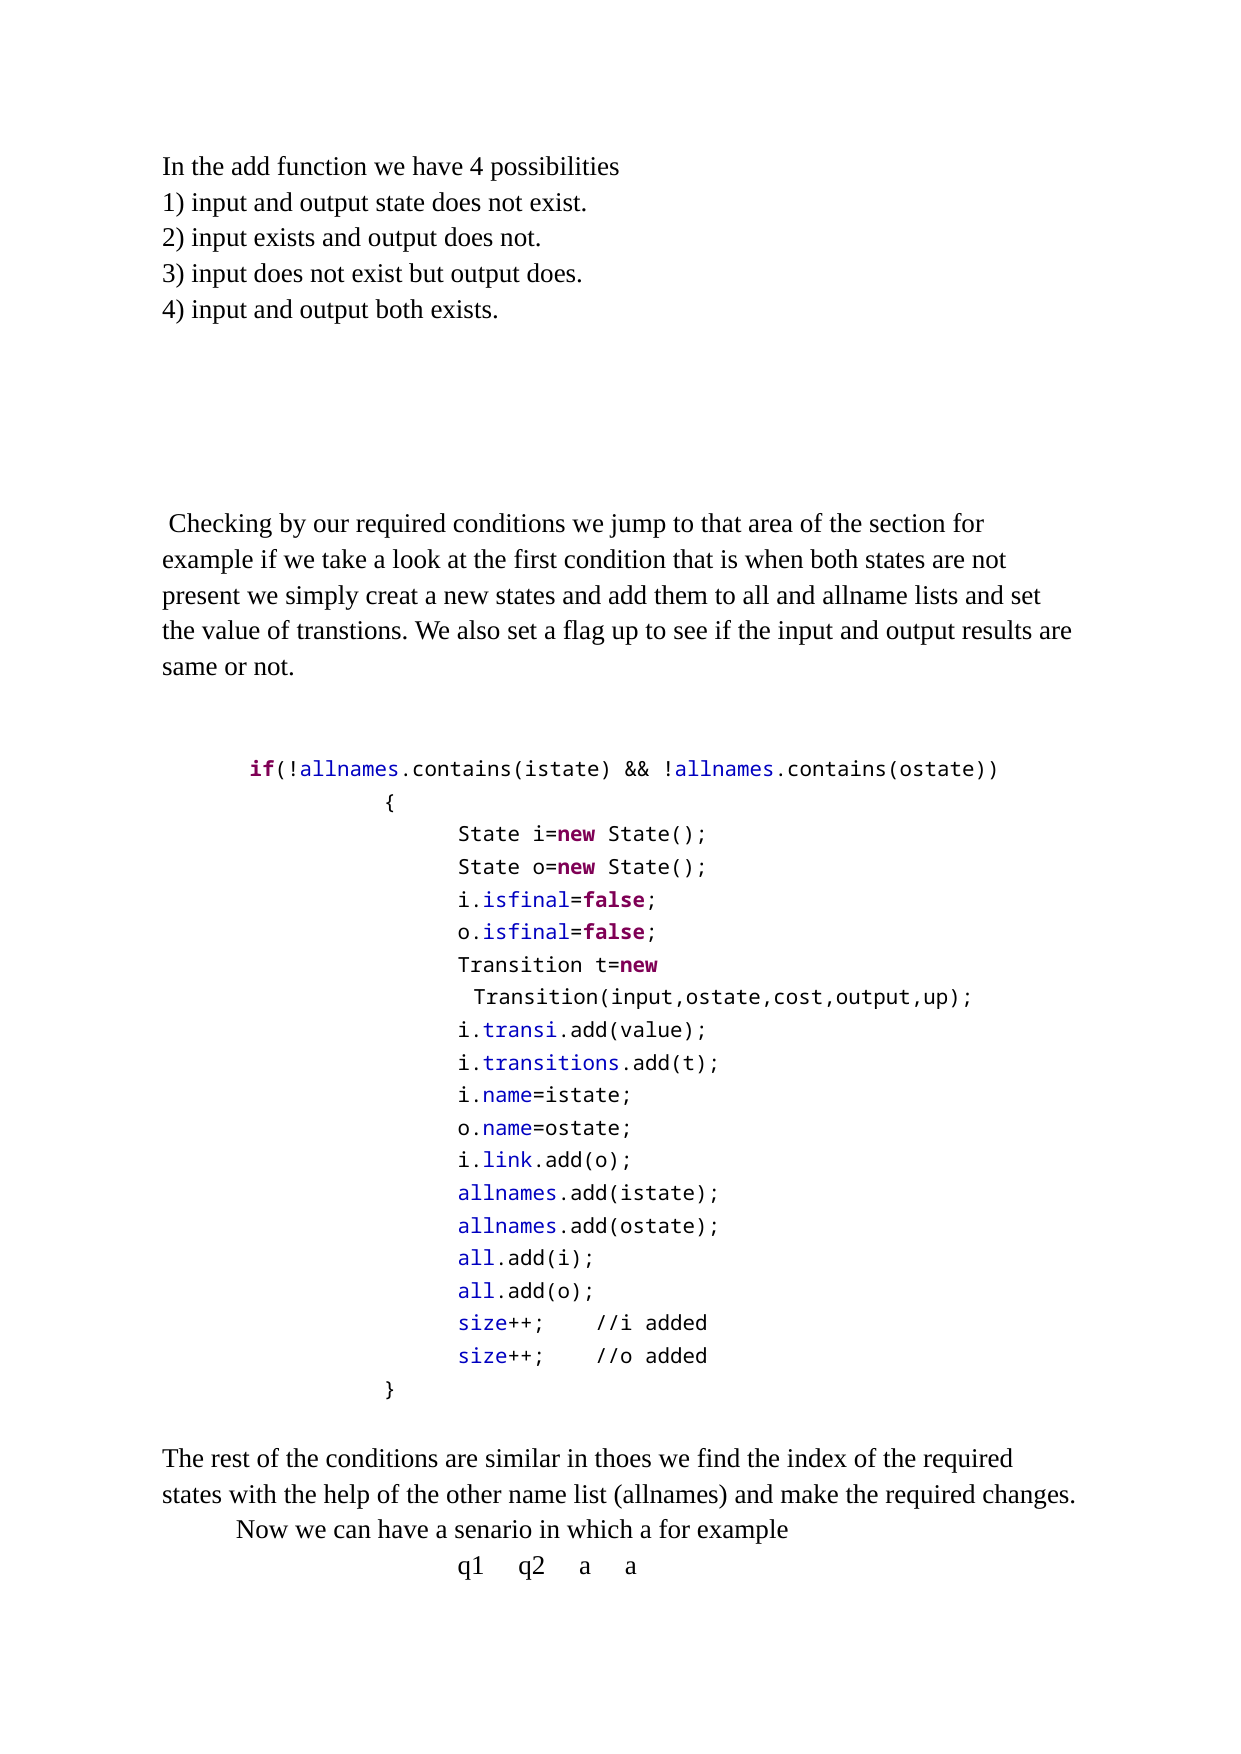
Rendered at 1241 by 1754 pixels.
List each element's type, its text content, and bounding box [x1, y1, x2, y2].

text In the add function we have 4 possibilities [162, 150, 1078, 181]
text if(!allnames.contains(istate) && !allnames.contains(ostate)) [162, 754, 1078, 783]
text size++; //o added [162, 1341, 1078, 1369]
text i.isfinal=false; [162, 885, 1078, 913]
text i.link.add(o); [162, 1146, 1078, 1174]
text all.add(o); [162, 1276, 1078, 1304]
text allnames.add(istate); [162, 1178, 1078, 1207]
text allnames.add(ostate); [162, 1211, 1078, 1239]
text o.name=ostate; [162, 1113, 1078, 1141]
text 1) input and output state does not exist. [162, 186, 1078, 217]
text Transition t=new Transition(input,ostate,cost,output,up); [162, 950, 1078, 1011]
text 3) input does not exist but output does. [162, 257, 1078, 288]
text State i=new State(); [162, 819, 1078, 848]
text o.isfinal=false; [162, 917, 1078, 946]
text i.transitions.add(t); [162, 1048, 1078, 1076]
text } [162, 1374, 1078, 1402]
text { [162, 787, 1078, 815]
text 4) input and output both exists. [162, 293, 1078, 324]
text all.add(i); [162, 1243, 1078, 1272]
text The rest of the conditions are similar in thoes we find the index of the required states with the help of the other name list (allnames) and make the required changes. [162, 1442, 1078, 1509]
text State o=new State(); [162, 852, 1078, 881]
text i.name=istate; [162, 1080, 1078, 1109]
text q1 q2 a a [162, 1549, 1078, 1580]
text 2) input exists and output does not. [162, 221, 1078, 253]
text Checking by our required conditions we jump to that area of the section for example if we take a look at the first condition that is when both states are not present we simply creat a new states and add them to all and allname lists and set the value of transtions. We also set a flag up to see if the input and output results are same or not. [162, 507, 1078, 681]
text Now we can have a senario in which a for example [162, 1513, 1078, 1545]
text size++; //i added [162, 1308, 1078, 1337]
text i.transi.add(value); [162, 1015, 1078, 1043]
